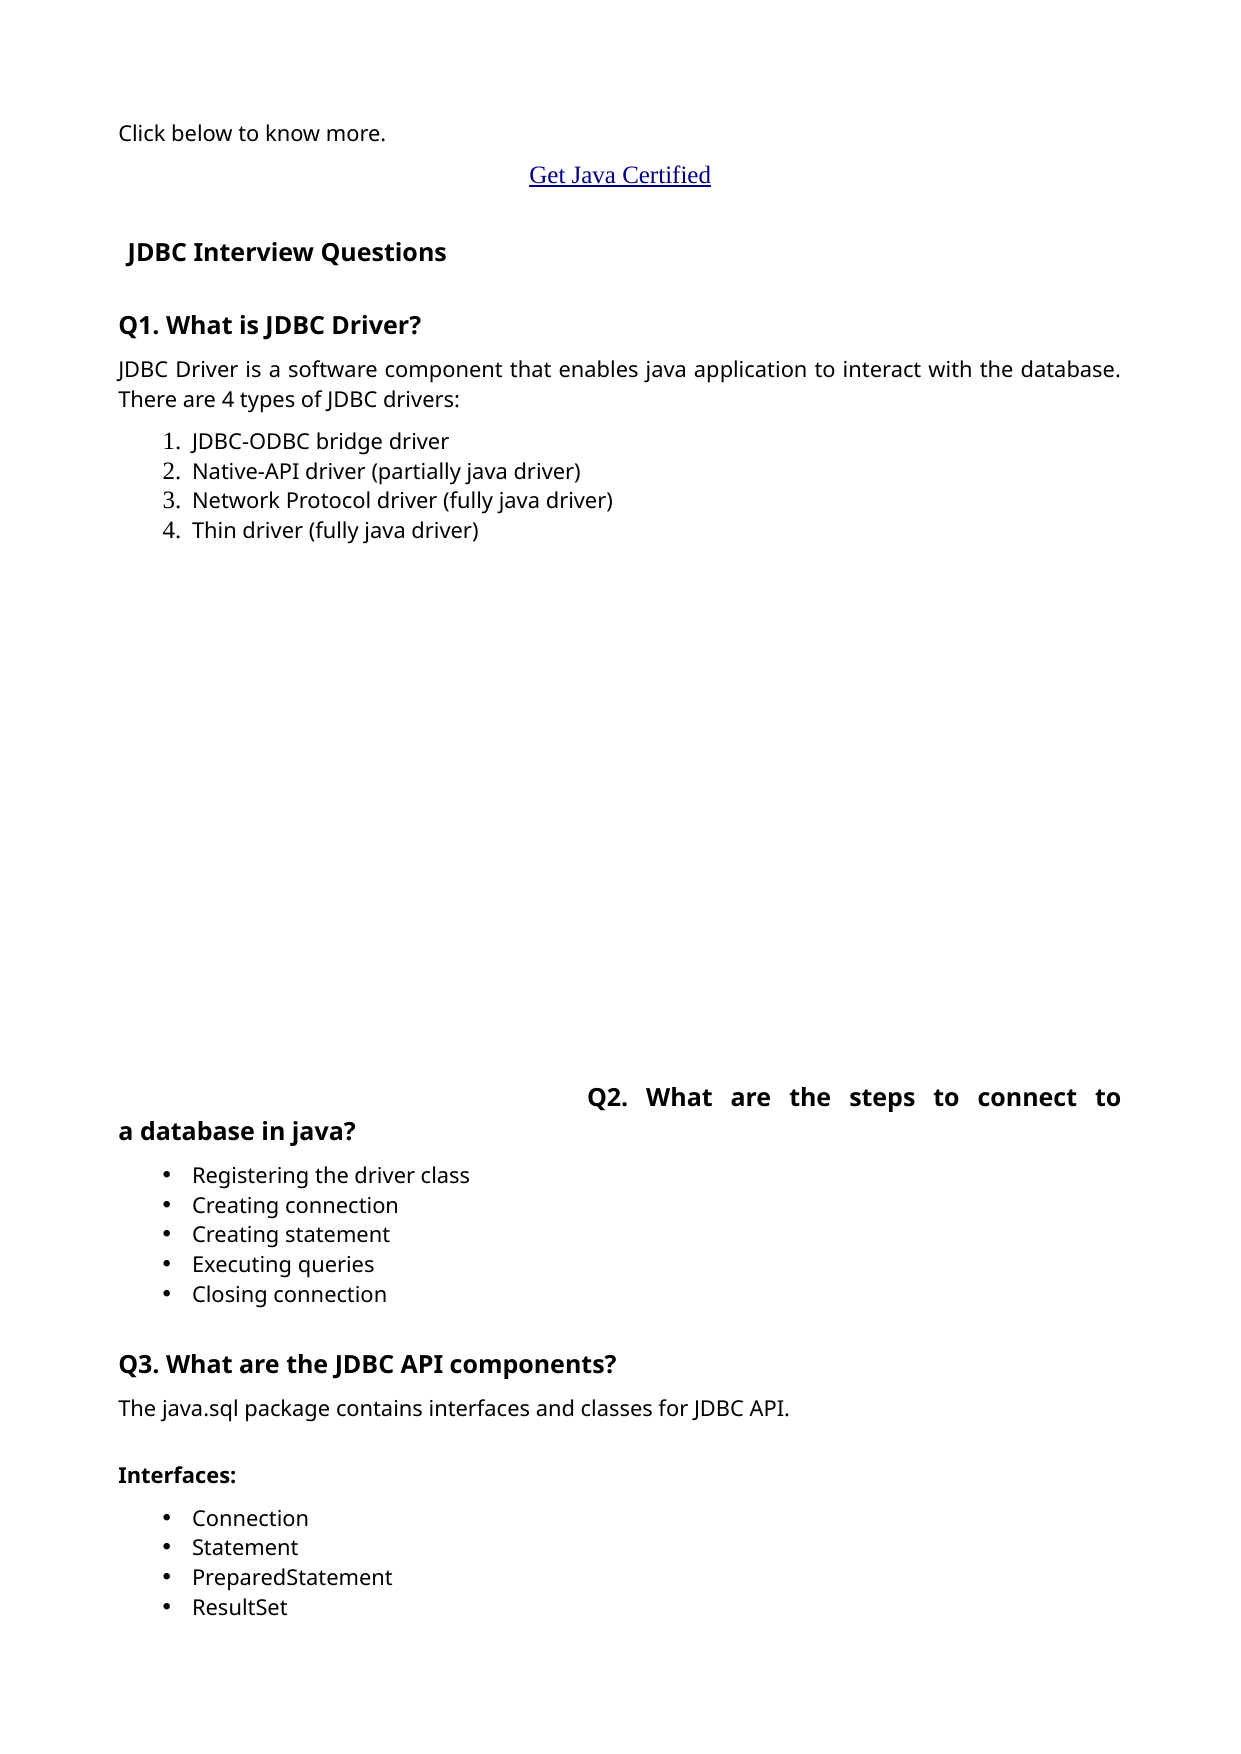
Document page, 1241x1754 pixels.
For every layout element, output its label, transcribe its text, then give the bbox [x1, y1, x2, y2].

text JDBC Driver is a software component that enables java application to interact with the database. There are 4 types of JDBC drivers: [118, 354, 1122, 413]
list Statement [162, 1532, 1122, 1562]
list Creating connection [162, 1190, 1122, 1219]
list Connection [162, 1502, 1122, 1532]
subtitle Q1. What is JDBC Driver? [118, 307, 1122, 341]
list Closing connection [162, 1279, 1122, 1309]
list Native-API driver (partially java driver) [162, 456, 1122, 486]
text Get Java Certified [118, 160, 1122, 189]
subtitle Q2. What are the steps to connect to a database in java? [118, 583, 1122, 1147]
text The java.sql package contains interfaces and classes for JDBC API. [118, 1393, 1122, 1423]
list PreparedStatement [162, 1562, 1122, 1592]
text Click below to know more. [118, 118, 1122, 148]
list Thin driver (fully java driver) [162, 515, 1122, 545]
list JDBC-ODBC bridge driver [162, 426, 1122, 456]
list ResultSet [162, 1592, 1122, 1622]
subtitle Q3. What are the JDBC API components? [118, 1346, 1122, 1380]
subtitle Interfaces: [118, 1460, 1122, 1490]
list Registering the driver class [162, 1160, 1122, 1190]
list Network Protocol driver (fully java driver) [162, 486, 1122, 515]
list Executing queries [162, 1249, 1122, 1279]
subtitle JDBC Interview Questions [118, 227, 1122, 270]
list Creating statement [162, 1219, 1122, 1249]
